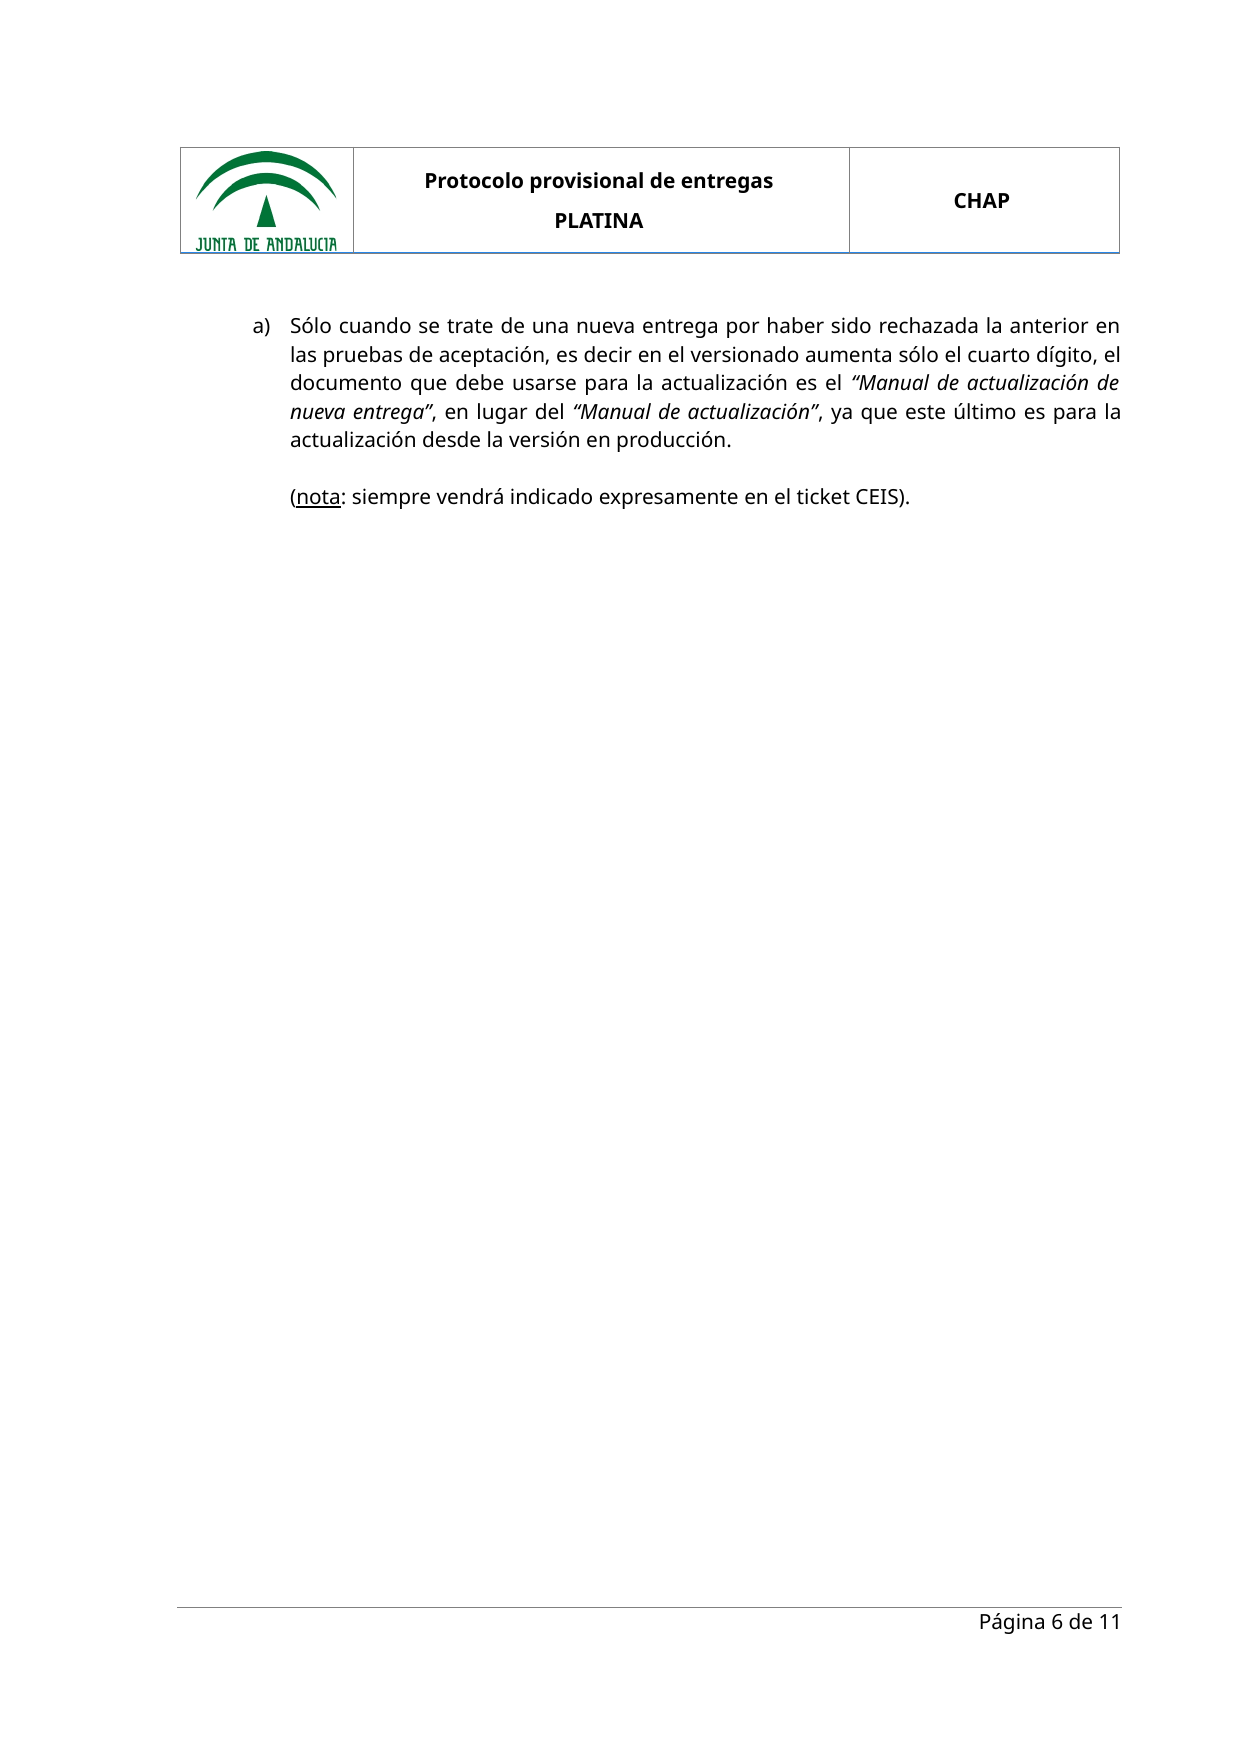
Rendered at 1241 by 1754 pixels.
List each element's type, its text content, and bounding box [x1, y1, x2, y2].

list Sólo cuando se trate de una nueva entrega por haber sido rechazada la anterior en las pruebas de aceptación, es decir en el versionado aumenta sólo el cuarto dígito, el documento que debe usarse para la actualización es el “Manual de actualización de nueva entrega”, en lugar del “Manual de actualización”, ya que este último es para la actualización desde la versión en producción. [252, 311, 1122, 454]
list (nota: siempre vendrá indicado expresamente en el ticket CEIS). [252, 482, 1122, 511]
picture [195, 151, 337, 251]
